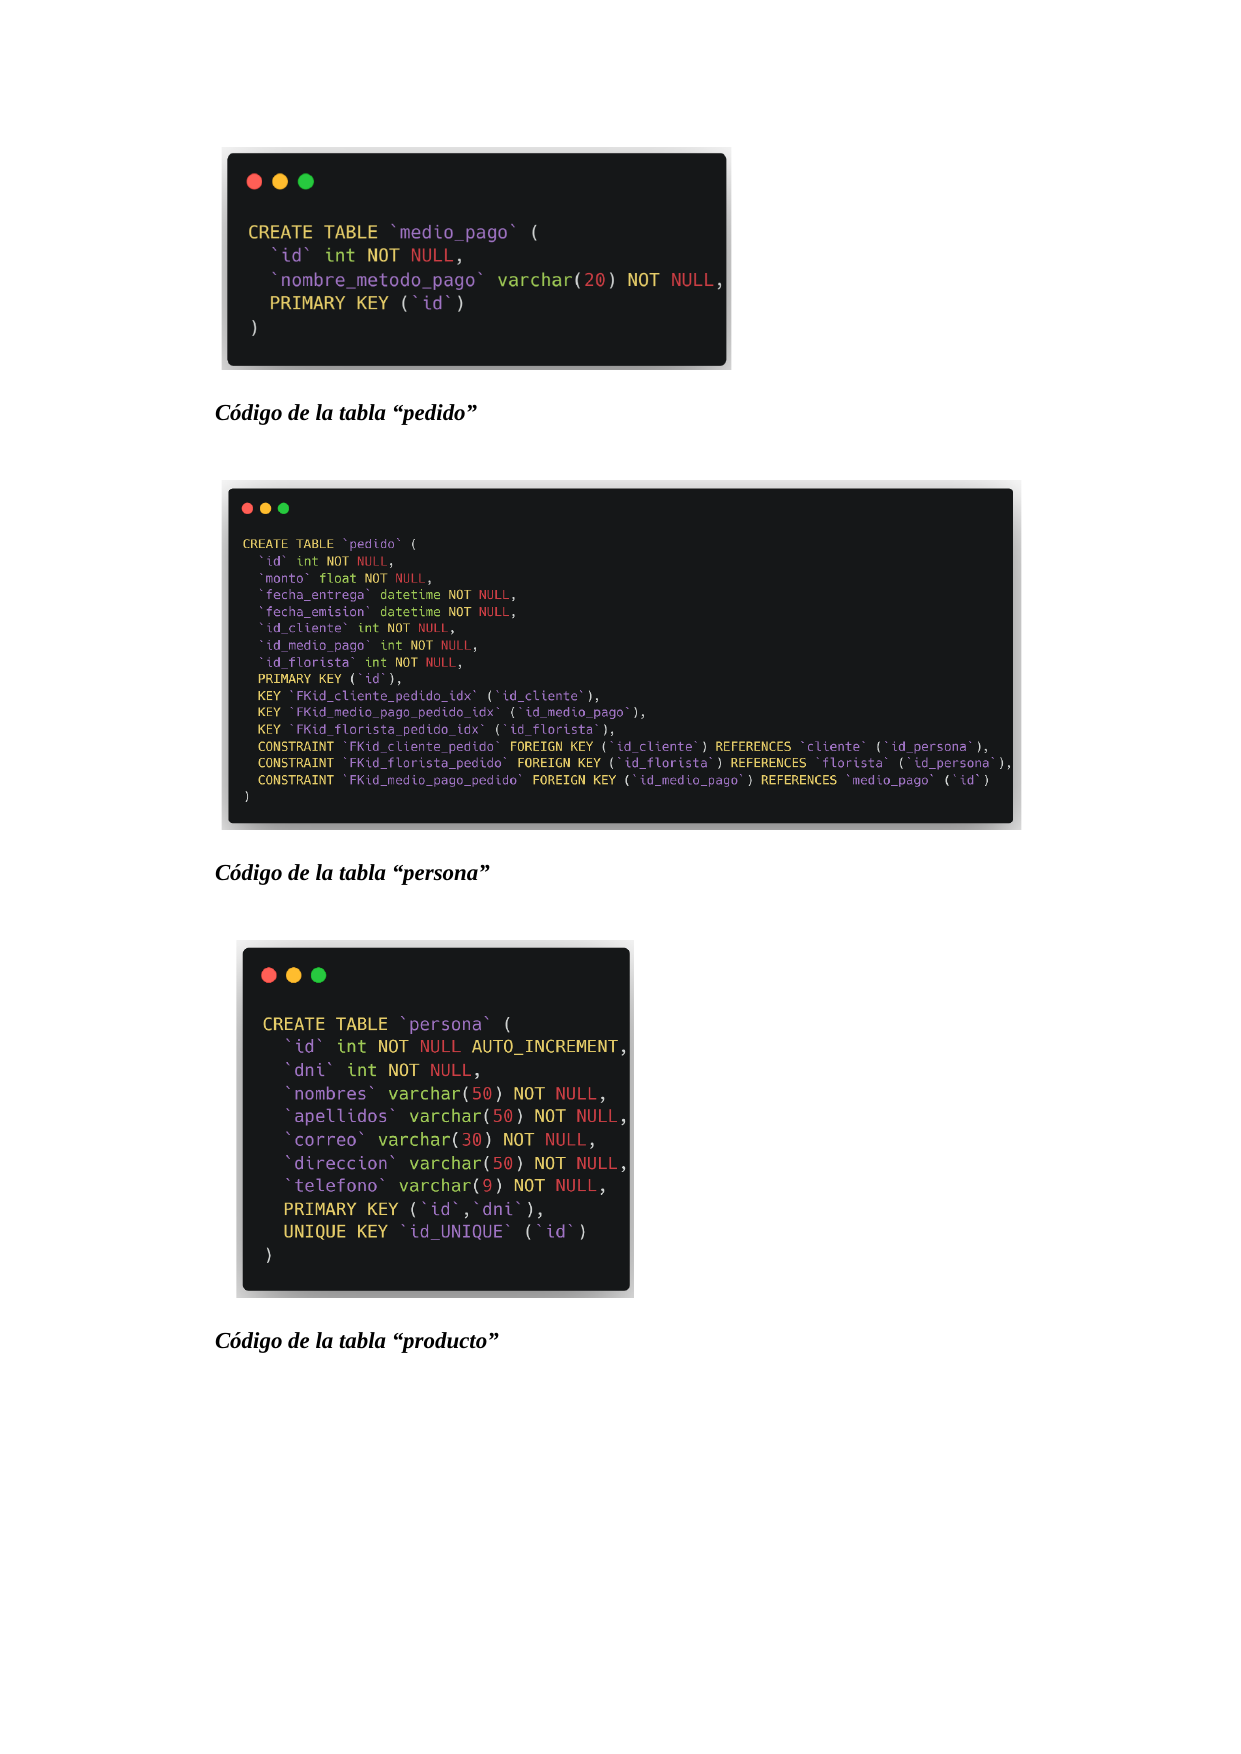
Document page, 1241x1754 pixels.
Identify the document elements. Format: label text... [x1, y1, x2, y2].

picture [221, 147, 732, 370]
picture [221, 480, 1022, 830]
text Código de la tabla “producto” [215, 1327, 1063, 1353]
picture [236, 940, 634, 1298]
text Código de la tabla “pedido” [215, 399, 1063, 425]
text Código de la tabla “persona” [215, 858, 1063, 885]
